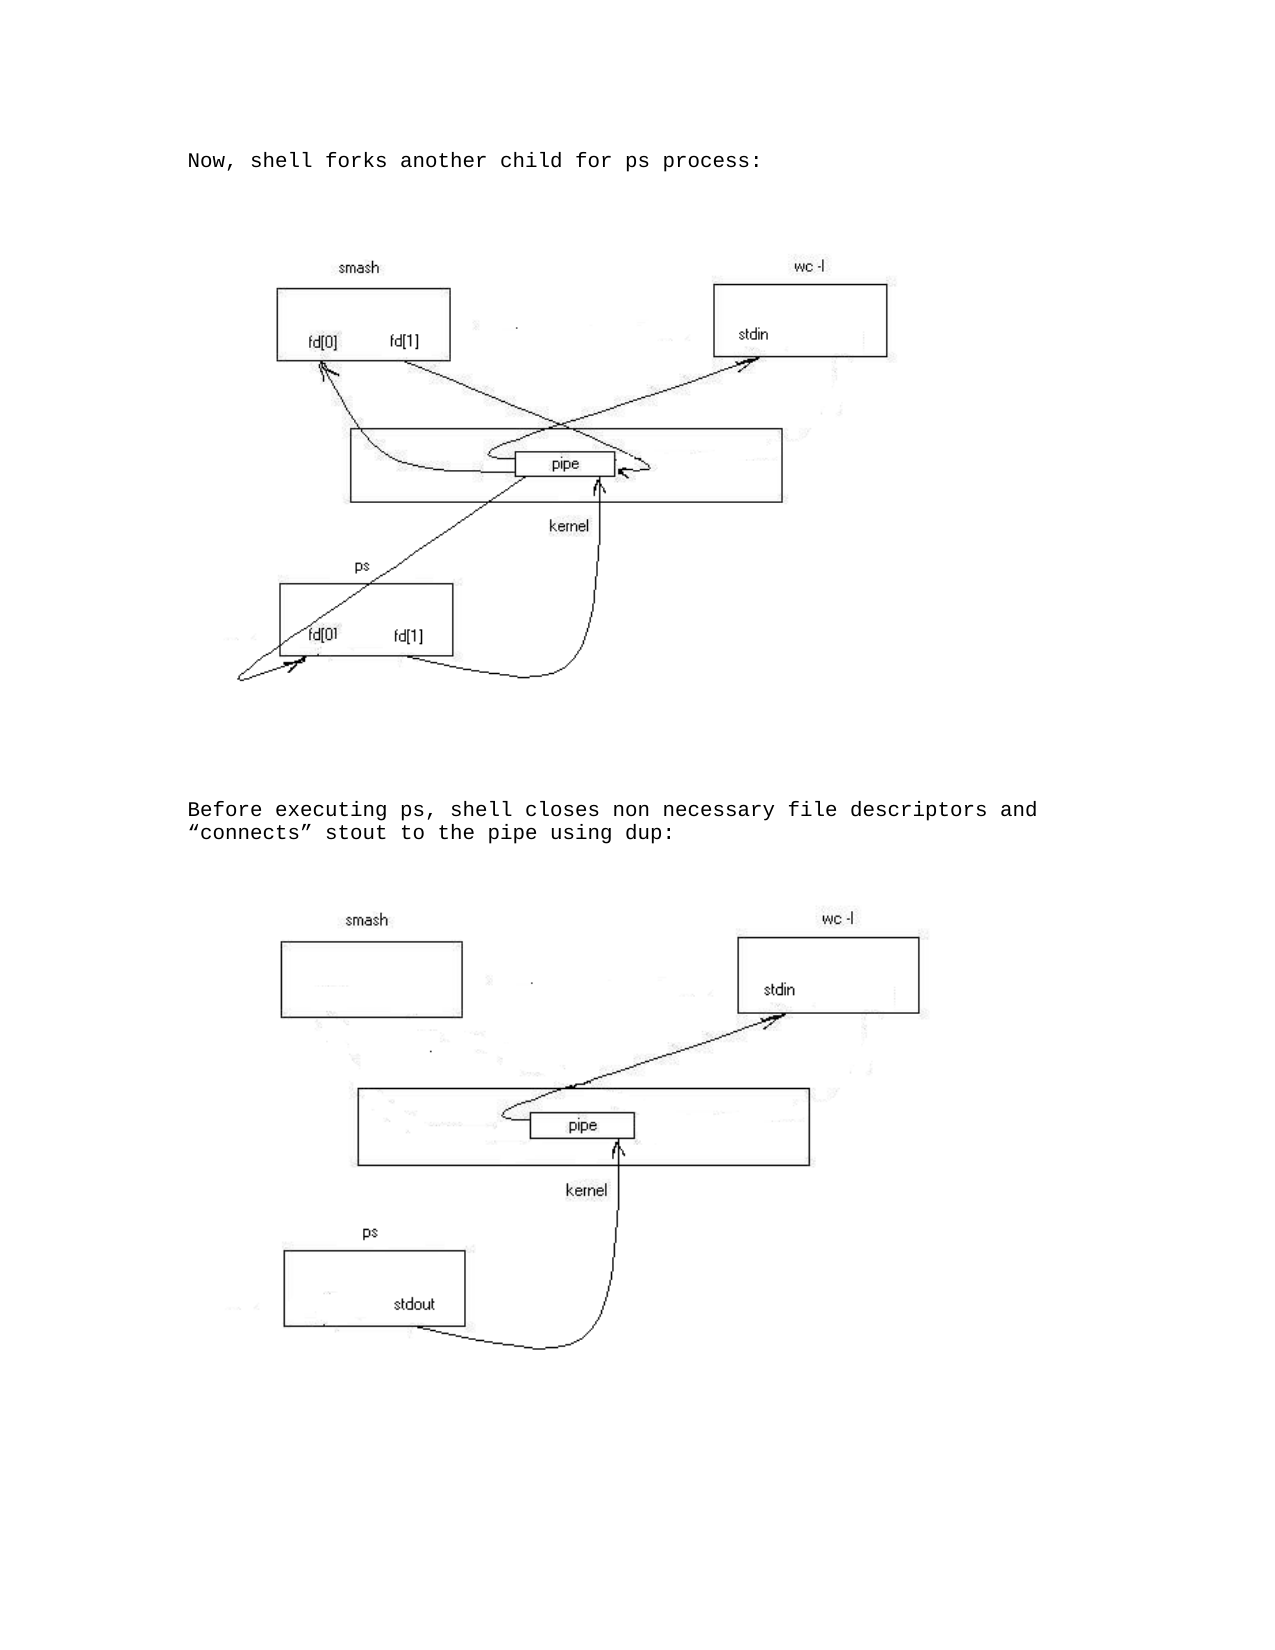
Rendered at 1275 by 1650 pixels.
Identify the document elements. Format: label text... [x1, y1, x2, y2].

text Before executing ps, shell closes non necessary file descriptors and “connects” stout to the pipe using dup: [187, 799, 1087, 846]
text Now, shell forks another child for ps process: [187, 150, 1087, 174]
